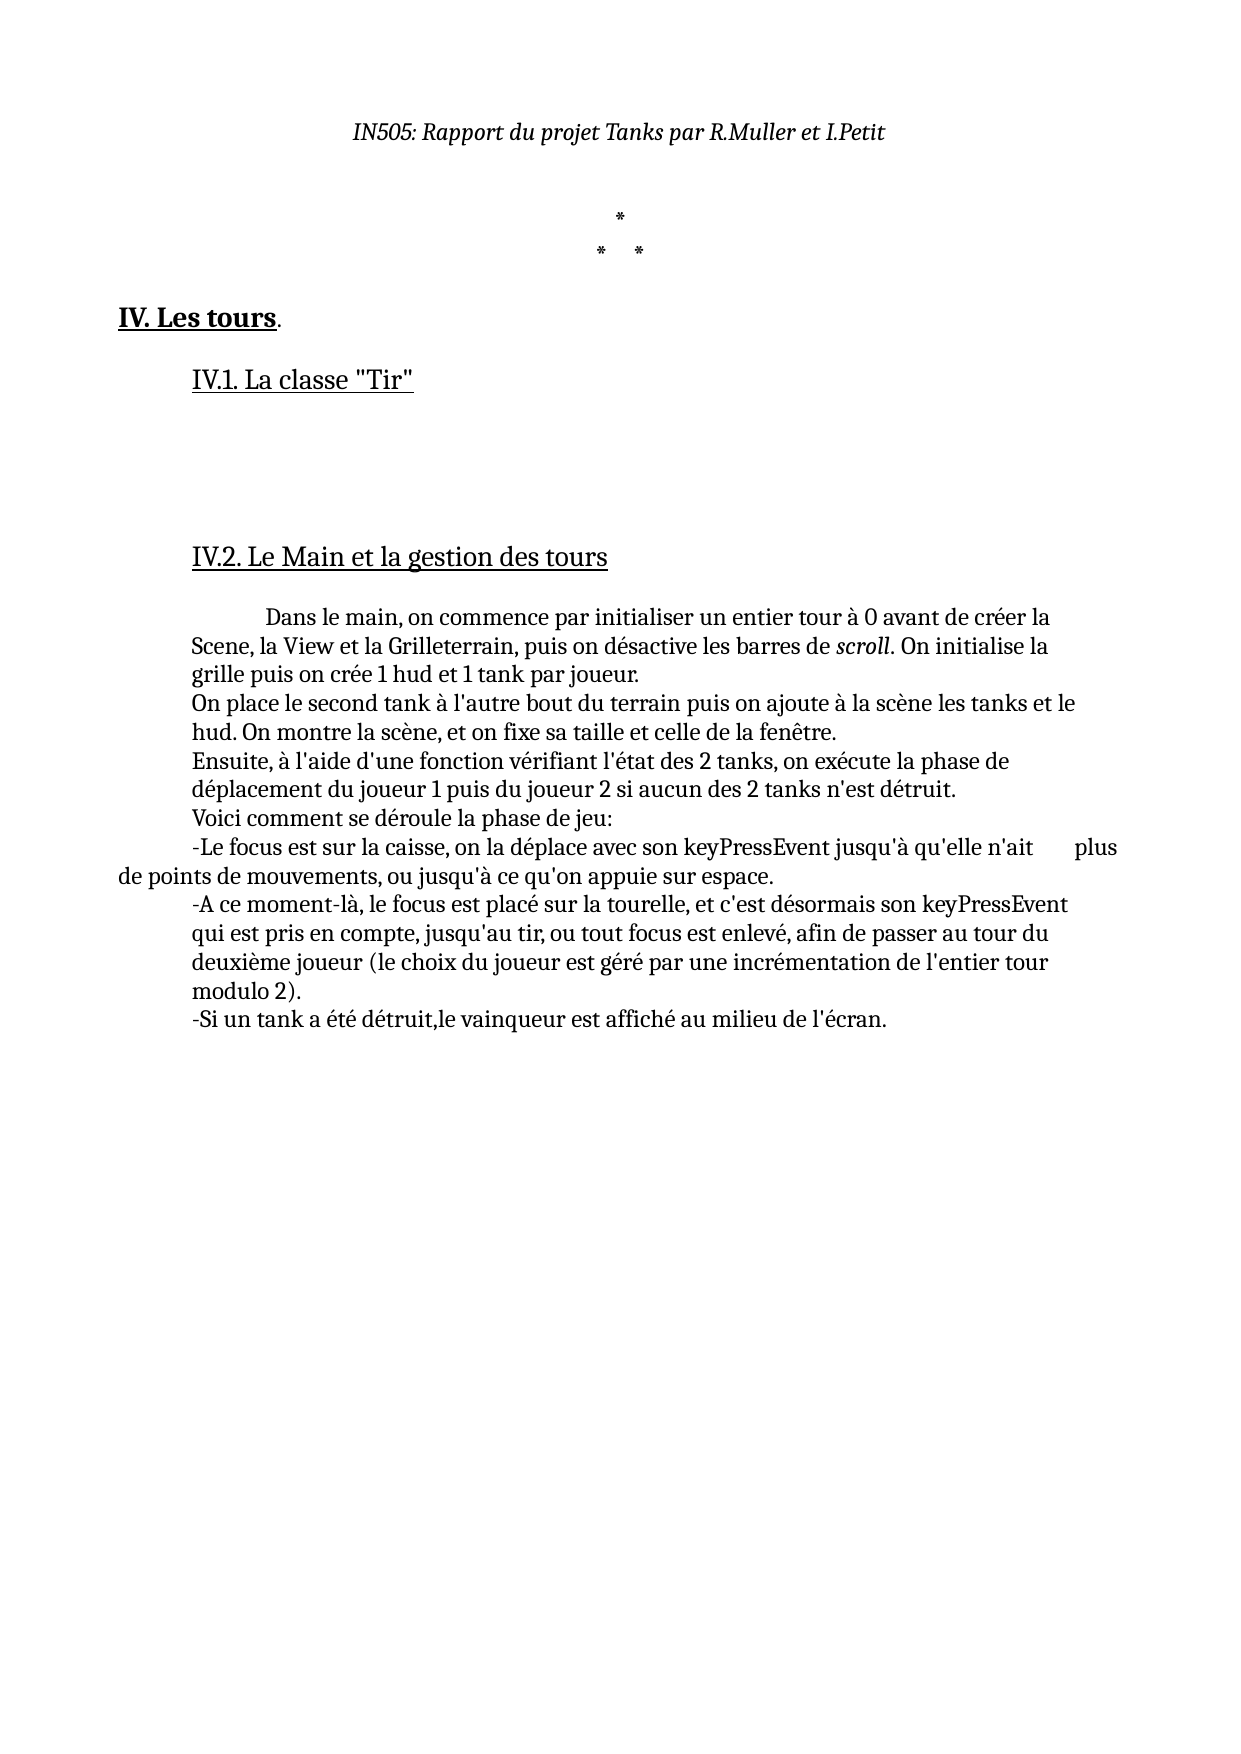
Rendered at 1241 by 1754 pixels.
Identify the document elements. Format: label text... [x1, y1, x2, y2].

text Dans le main, on commence par initialiser un entier tour à 0 avant de créer la Scene, la View et la Grilleterrain, puis on désactive les barres de scroll. On initialise la grille puis on crée 1 hud et 1 tank par joueur. On place le second tank à l'autre bout du terrain puis on ajoute à la scène les tanks et le hud. On montre la scène, et on fixe sa taille et celle de la fenêtre. [118, 603, 1122, 747]
text -Si un tank a été détruit,le vainqueur est affiché au milieu de l'écran. [118, 1005, 1122, 1092]
text IV.1. La classe "Tir" [118, 363, 1122, 397]
text Ensuite, à l'aide d'une fonction vérifiant l'état des 2 tanks, on exécute la phase de déplacement du joueur 1 puis du joueur 2 si aucun des 2 tanks n'est détruit. Voici comment se déroule la phase de jeu: -Le focus est sur la caisse, on la déplace avec son keyPressEvent jusqu'à qu'elle n'ait plus de points de mouvements, ou jusqu'à ce qu'on appuie sur espace. -A ce moment-là, le focus est placé sur la tourelle, et c'est désormais son keyPressEvent qui est pris en compte, jusqu'au tir, ou tout focus est enlevé, afin de passer au tour du deuxième joueur (le choix du joueur est géré par une incrémentation de l'entier tour modulo 2). [118, 747, 1122, 1005]
text IV. Les tours. [118, 301, 1122, 334]
text * * [118, 239, 1122, 272]
text * [118, 205, 1122, 239]
text IV.2. Le Main et la gestion des tours [118, 541, 1122, 574]
